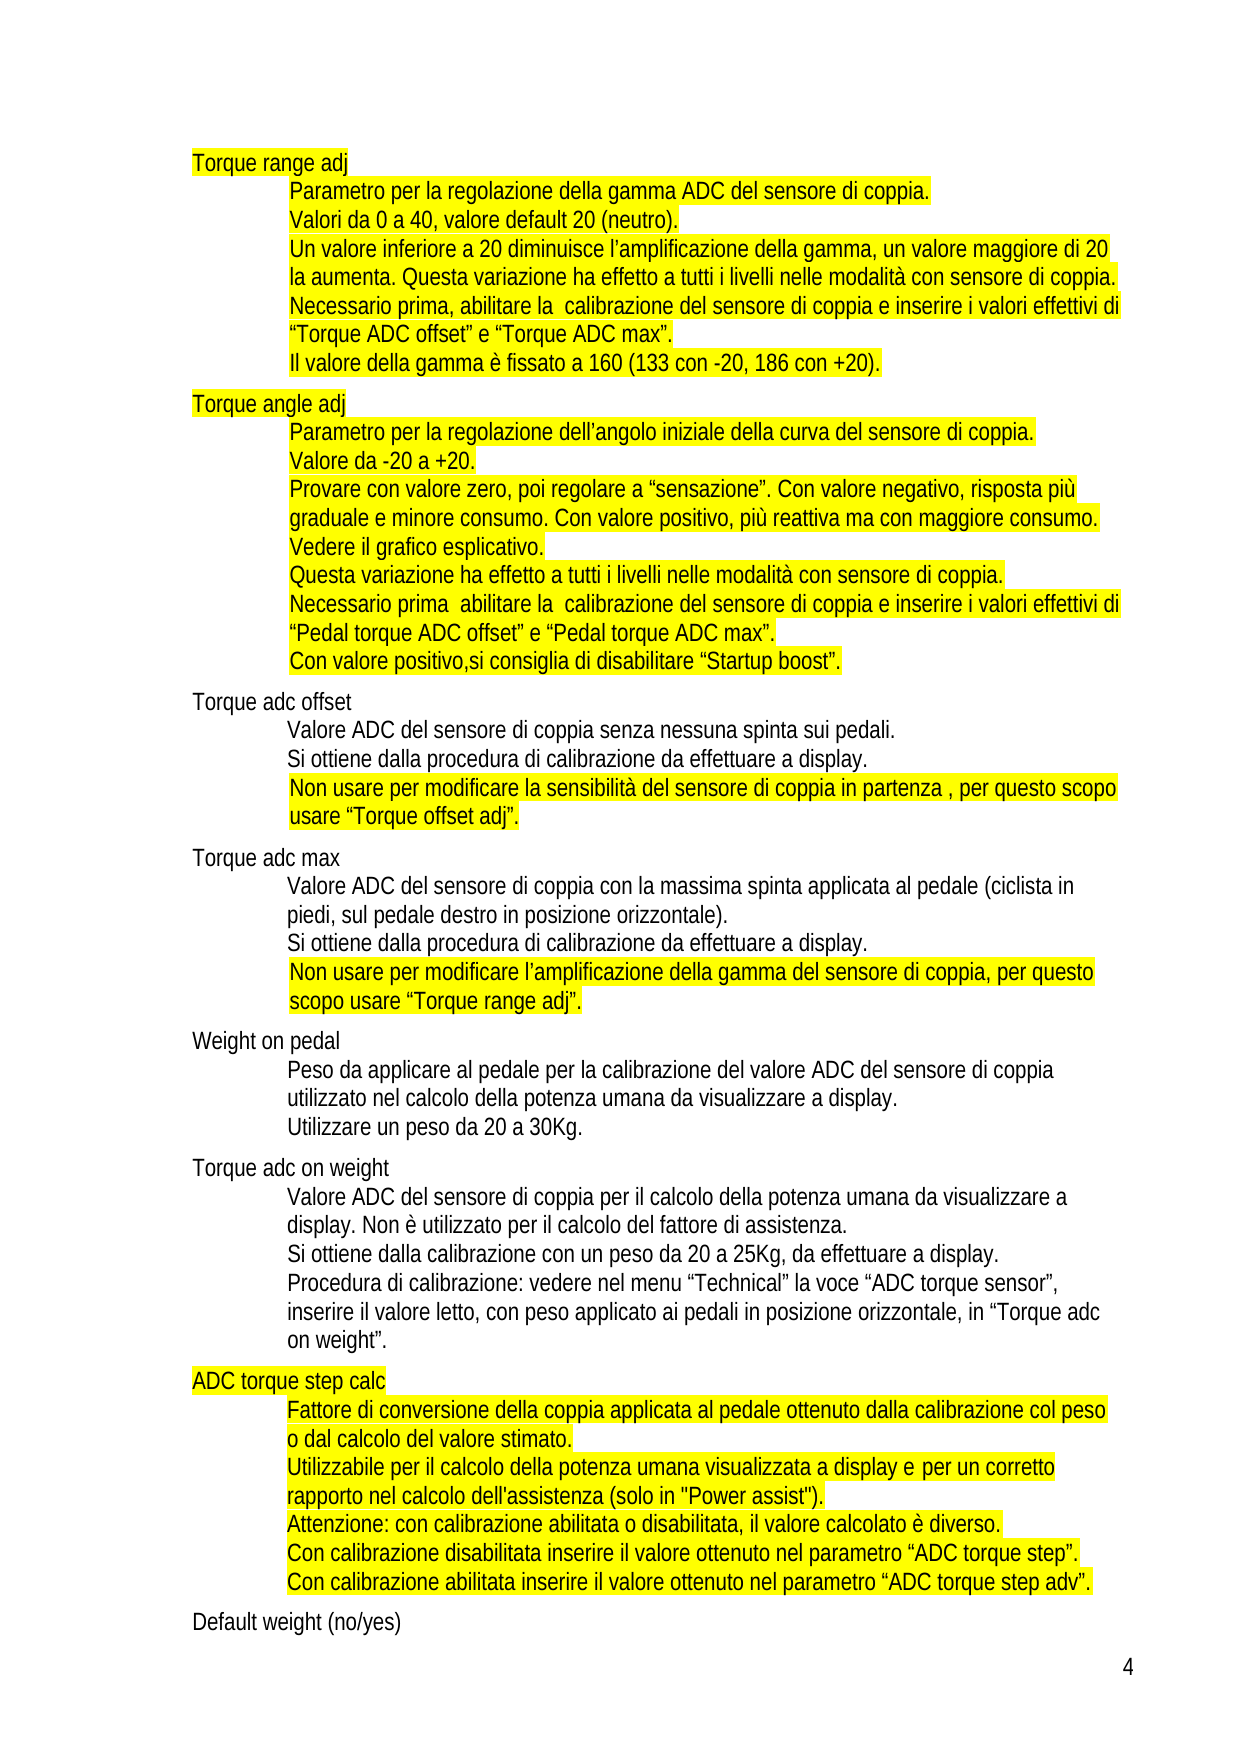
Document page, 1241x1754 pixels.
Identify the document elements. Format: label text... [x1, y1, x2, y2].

text Torque angle adj [118, 388, 1122, 417]
text Default weight (no/yes) [118, 1607, 1122, 1636]
text Questa variazione ha effetto a tutti i livelli nelle modalità con sensore di coppia. [289, 560, 1122, 589]
text Parametro per la regolazione dell’angolo iniziale della curva del sensore di coppia. [289, 417, 1122, 446]
text Attenzione: con calibrazione abilitata o disabilitata, il valore calcolato è diverso. [287, 1509, 1122, 1538]
subtitle Non usare per modificare l’amplificazione della gamma del sensore di coppia, per questo scopo usare “Torque range adj”. [289, 957, 1122, 1014]
text Parametro per la regolazione della gamma ADC del sensore di coppia. [289, 176, 1122, 205]
text Utilizzare un peso da 20 a 30Kg. [287, 1112, 1122, 1141]
text Necessario prima, abilitare la calibrazione del sensore di coppia e inserire i valori effettivi di “Torque ADC offset” e “Torque ADC max”. [289, 291, 1122, 348]
text Provare con valore zero, poi regolare a “sensazione”. Con valore negativo, risposta più graduale e minore consumo. Con valore positivo, più reattiva ma con maggiore consumo. Vedere il grafico esplicativo. [289, 474, 1122, 560]
text ADC torque step calc [118, 1366, 1122, 1395]
text Peso da applicare al pedale per la calibrazione del valore ADC del sensore di coppia utilizzato nel calcolo della potenza umana da visualizzare a display. [287, 1055, 1122, 1112]
text Torque adc on weight [137, 1153, 1122, 1182]
text Valore ADC del sensore di coppia per il calcolo della potenza umana da visualizzare a display. Non è utilizzato per il calcolo del fattore di assistenza. [287, 1182, 1122, 1239]
text Fattore di conversione della coppia applicata al pedale ottenuto dalla calibrazione col peso o dal calcolo del valore stimato. [287, 1395, 1122, 1452]
text Procedura di calibrazione: vedere nel menu “Technical” la voce “ADC torque sensor”, inserire il valore letto, con peso applicato ai pedali in posizione orizzontale, in “Torque adc on weight”. [287, 1268, 1122, 1354]
text Torque range adj [137, 148, 1122, 176]
text Torque adc max [137, 842, 1122, 871]
text Si ottiene dalla procedura di calibrazione da effettuare a display. [287, 744, 1122, 773]
text Con calibrazione abilitata inserire il valore ottenuto nel parametro “ADC torque step adv”. [287, 1567, 1122, 1595]
text Valori da 0 a 40, valore default 20 (neutro). [289, 205, 1122, 233]
text Utilizzabile per il calcolo della potenza umana visualizzata a display e per un corretto rapporto nel calcolo dell'assistenza (solo in "Power assist"). [287, 1452, 1122, 1509]
text Weight on pedal [137, 1026, 1122, 1055]
subtitle Valore ADC del sensore di coppia con la massima spinta applicata al pedale (ciclista in piedi, sul pedale destro in posizione orizzontale). [287, 871, 1122, 928]
subtitle Valore ADC del sensore di coppia senza nessuna spinta sui pedali. [287, 715, 1122, 744]
text Con valore positivo,si consiglia di disabilitare “Startup boost”. [289, 646, 1122, 675]
text Si ottiene dalla procedura di calibrazione da effettuare a display. [287, 928, 1122, 957]
text Si ottiene dalla calibrazione con un peso da 20 a 25Kg, da effettuare a display. [287, 1239, 1122, 1268]
text Necessario prima abilitare la calibrazione del sensore di coppia e inserire i valori effettivi di “Pedal torque ADC offset” e “Pedal torque ADC max”. [289, 589, 1122, 646]
text Torque adc offset [137, 687, 1122, 715]
text Con calibrazione disabilitata inserire il valore ottenuto nel parametro “ADC torque step”. [287, 1538, 1122, 1567]
text Il valore della gamma è fissato a 160 (133 con -20, 186 con +20). [289, 348, 1122, 377]
text Valore da -20 a +20. [289, 446, 1122, 474]
text Non usare per modificare la sensibilità del sensore di coppia in partenza , per questo scopo usare “Torque offset adj”. [289, 773, 1122, 830]
text Un valore inferiore a 20 diminuisce l’amplificazione della gamma, un valore maggiore di 20 la aumenta. Questa variazione ha effetto a tutti i livelli nelle modalità con sensore di coppia. [289, 233, 1122, 291]
